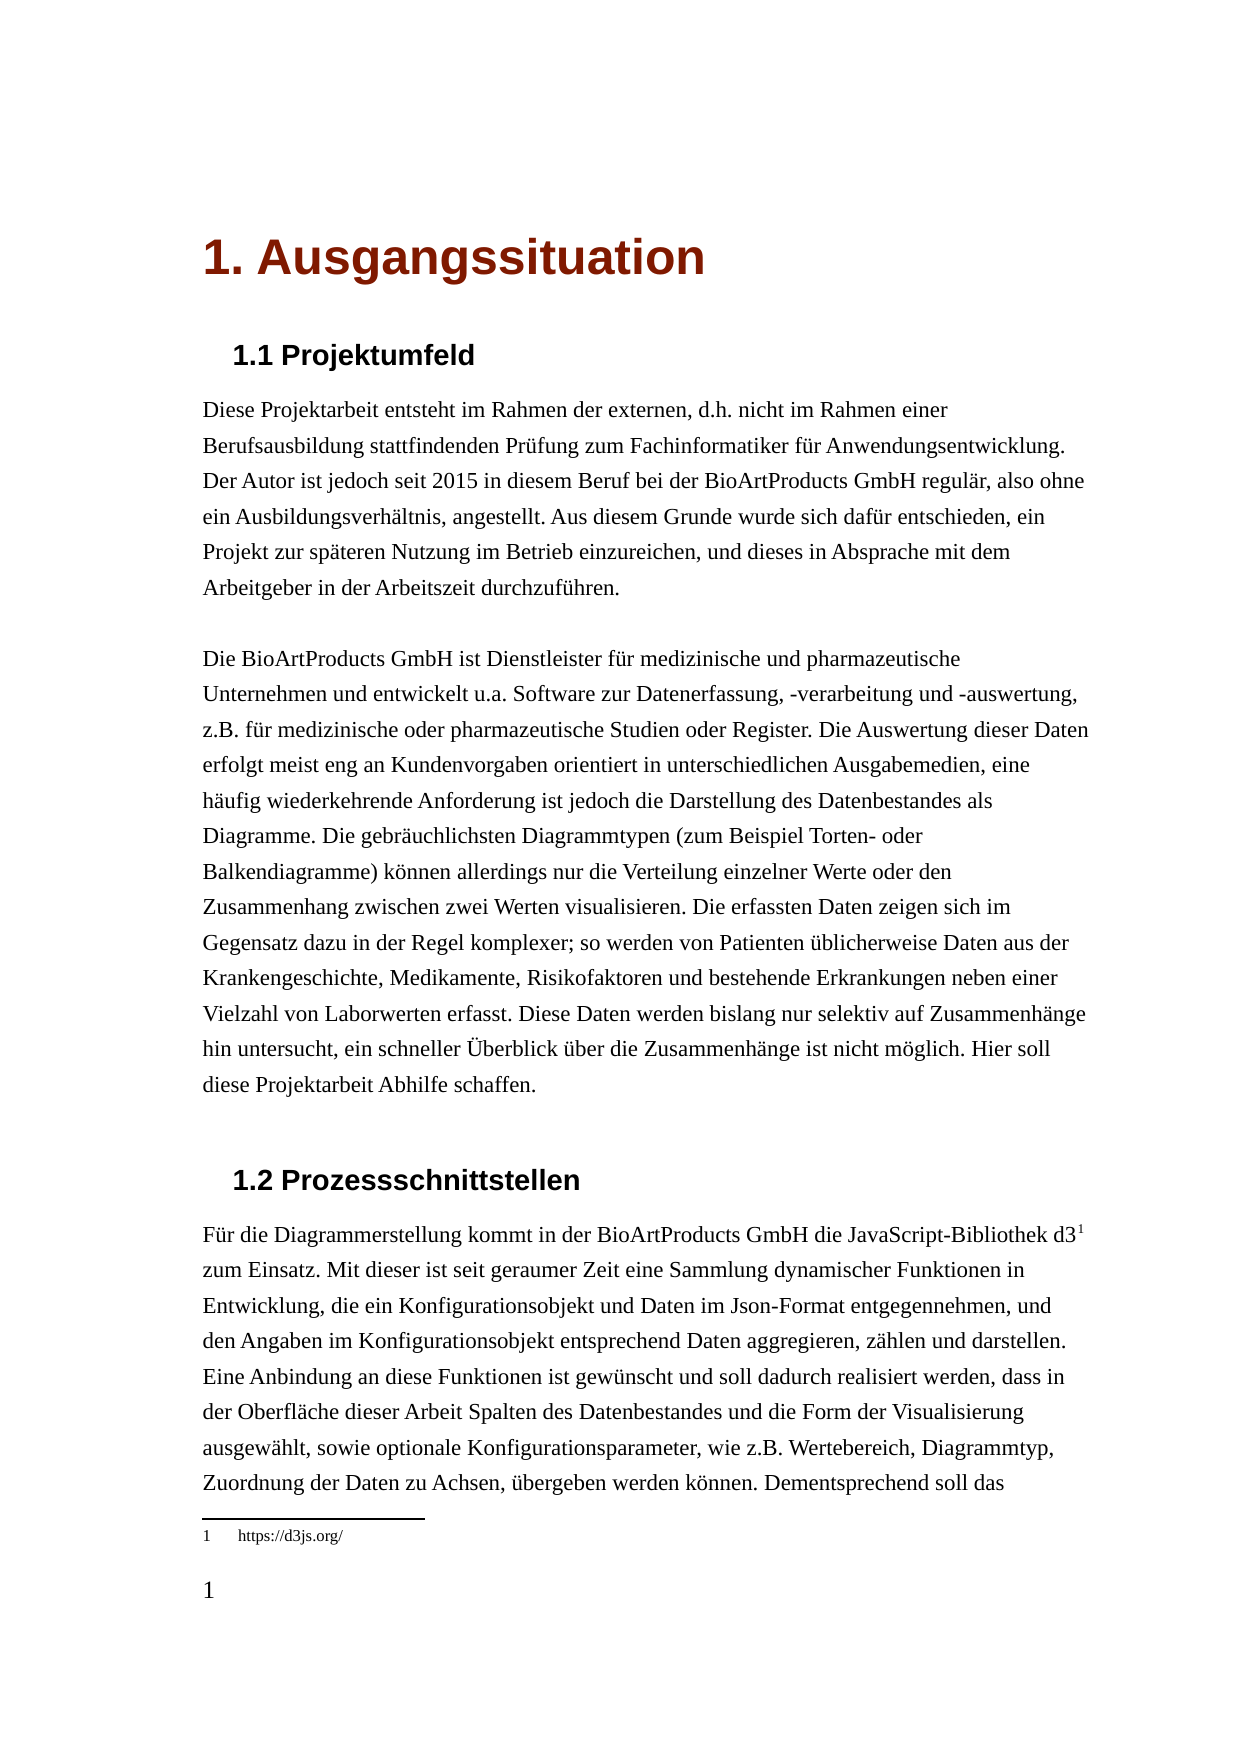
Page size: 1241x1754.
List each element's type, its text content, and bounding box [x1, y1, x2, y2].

text Die BioArtProducts GmbH ist Dienstleister für medizinische und pharmazeutische Unternehmen und entwickelt u.a. Software zur Datenerfassung, -verarbeitung und -auswertung, z.B. für medizinische oder pharmazeutische Studien oder Register. Die Auswertung dieser Daten erfolgt meist eng an Kundenvorgaben orientiert in unterschiedlichen Ausgabemedien, eine häufig wiederkehrende Anforderung ist jedoch die Darstellung des Datenbestandes als Diagramme. Die gebräuchlichsten Diagrammtypen (zum Beispiel Torten- oder Balkendiagramme) können allerdings nur die Verteilung einzelner Werte oder den Zusammenhang zwischen zwei Werten visualisieren. Die erfassten Daten zeigen sich im Gegensatz dazu in der Regel komplexer; so werden von Patienten üblicherweise Daten aus der Krankengeschichte, Medikamente, Risikofaktoren und bestehende Erkrankungen neben einer Vielzahl von Laborwerten erfasst. Diese Daten werden bislang nur selektiv auf Zusammenhänge hin untersucht, ein schneller Überblick über die Zusammenhänge ist nicht möglich. Hier soll diese Projektarbeit Abhilfe schaffen. [202, 645, 1091, 1097]
text https://d3js.org/ [202, 1526, 1091, 1545]
text Für die Diagrammerstellung kommt in der BioArtProducts GmbH die JavaScript-Bibliothek d3 zum Einsatz. Mit dieser ist seit geraumer Zeit eine Sammlung dynamischer Funktionen in Entwicklung, die ein Konfigurationsobjekt und Daten im Json-Format entgegennehmen, und den Angaben im Konfigurationsobjekt entsprechend Daten aggregieren, zählen und darstellen. Eine Anbindung an diese Funktionen ist gewünscht und soll dadurch realisiert werden, dass in der Oberfläche dieser Arbeit Spalten des Datenbestandes und die Form der Visualisierung ausgewählt, sowie optionale Konfigurationsparameter, wie z.B. Wertebereich, Diagrammtyp, Zuordnung der Daten zu Achsen, übergeben werden können. Dementsprechend soll das [202, 1221, 1091, 1496]
subtitle 1.1 Projektumfeld [232, 338, 1091, 372]
subtitle 1.2 Prozessschnittstellen [232, 1163, 1091, 1196]
title 1. Ausgangssituation [202, 227, 1091, 285]
text Diese Projektarbeit entsteht im Rahmen der externen, d.h. nicht im Rahmen einer Berufsausbildung stattfindenden Prüfung zum Fachinformatiker für Anwendungsentwicklung. Der Autor ist jedoch seit 2015 in diesem Beruf bei der BioArtProducts GmbH regulär, also ohne ein Ausbildungsverhältnis, angestellt. Aus diesem Grunde wurde sich dafür entschieden, ein Projekt zur späteren Nutzung im Betrieb einzureichen, und dieses in Absprache mit dem Arbeitgeber in der Arbeitszeit durchzuführen. [202, 396, 1091, 600]
